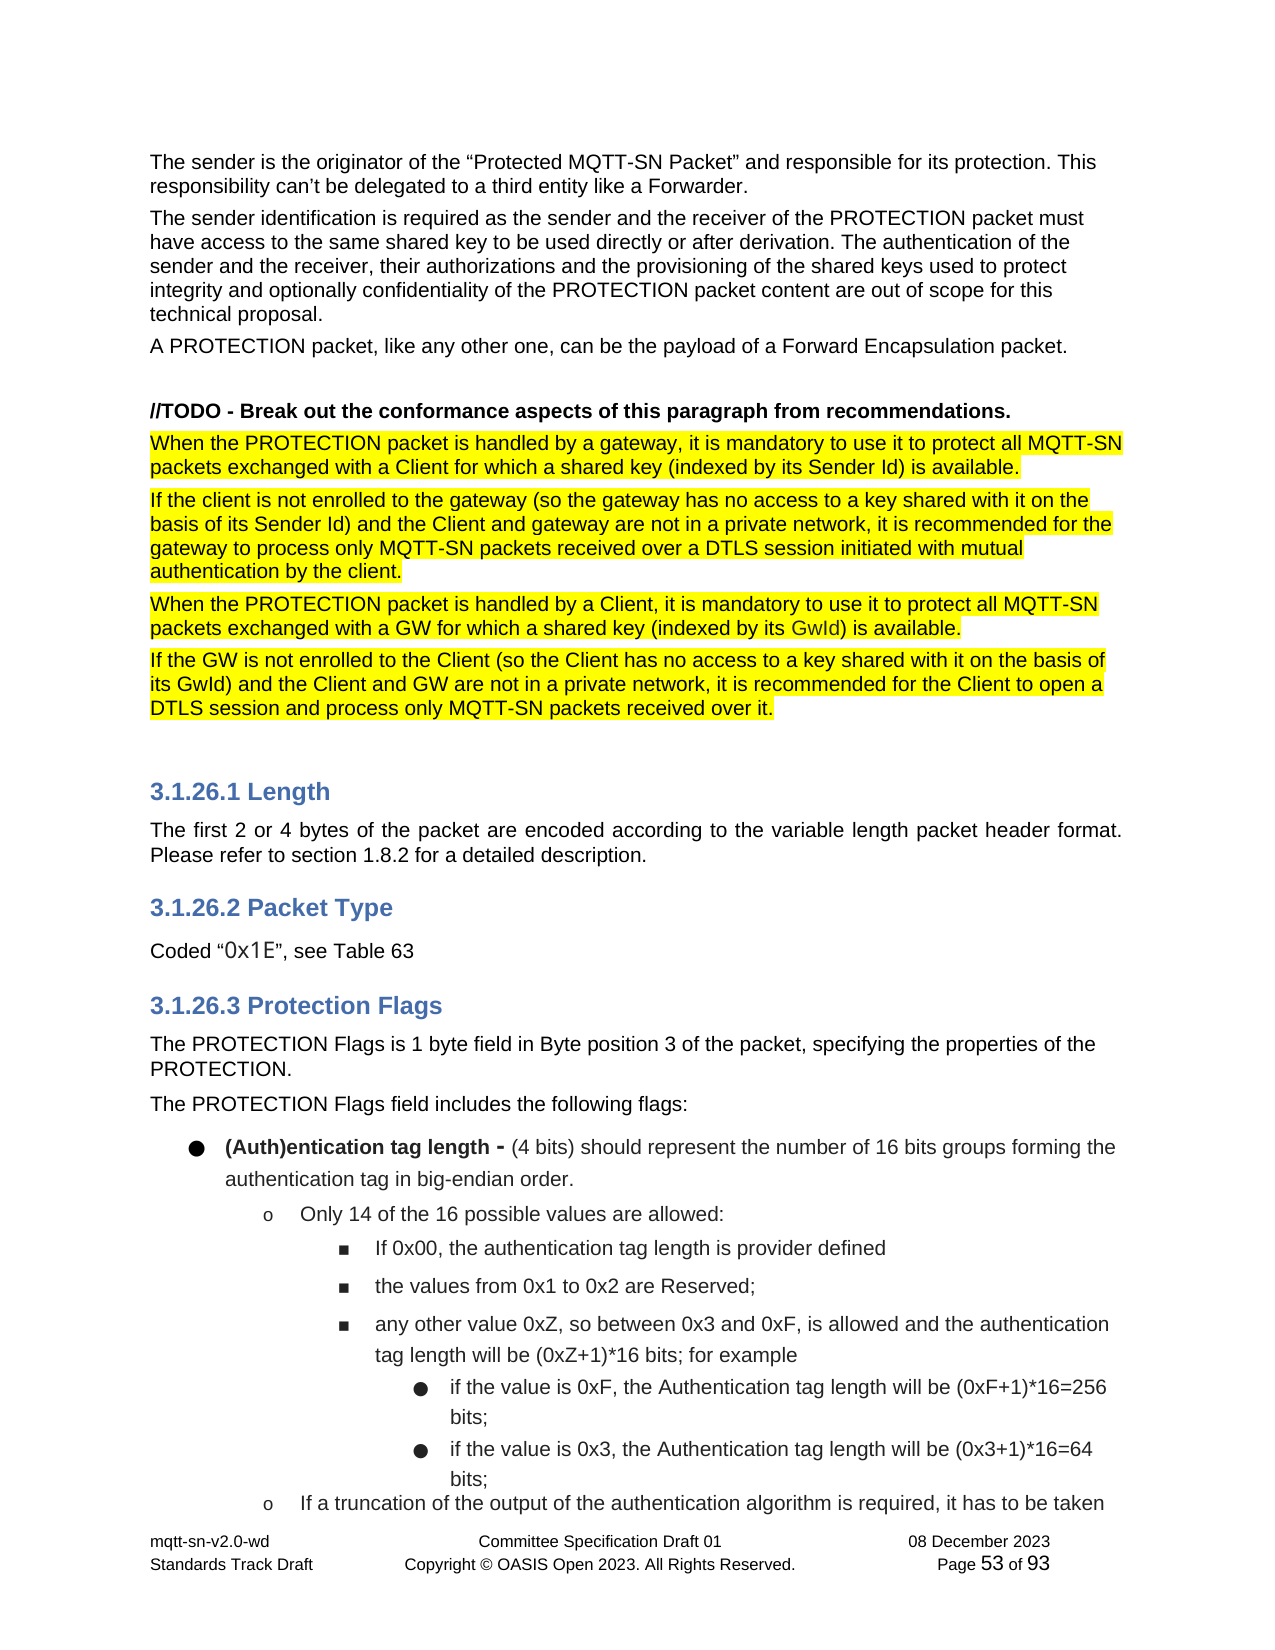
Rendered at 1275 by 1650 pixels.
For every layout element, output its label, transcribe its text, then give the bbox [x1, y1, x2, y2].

subtitle 3.1.26.1 Length [150, 777, 1124, 806]
subtitle 3.1.26.3 Protection Flags [150, 991, 1124, 1020]
list if the value is 0xF, the Authentication tag length will be (0xF+1)*16=256 bits; [412, 1366, 1125, 1429]
text The first 2 or 4 bytes of the packet are encoded according to the variable length packet header format. Please refer to section 1.8.2 for a detailed description. [150, 818, 1124, 867]
list If 0x00, the authentication tag length is provider defined [337, 1227, 1125, 1266]
list the values from 0x1 to 0x2 are Reserved; [337, 1266, 1125, 1304]
text A PROTECTION packet, like any other one, can be the payload of a Forward Encapsulation packet. [149, 334, 1124, 358]
list Only 14 of the 16 possible values are allowed: [262, 1202, 1125, 1227]
text Coded “0x1E”, see Table 63 [150, 934, 1124, 965]
text If the GW is not enrolled to the Client (so the Client has no access to a key shared with it on the basis of its GwId) and the Client and GW are not in a private network, it is recommended for the Client to open a DTLS session and process only MQTT-SN packets received over it. [150, 648, 1125, 720]
text The PROTECTION Flags is 1 byte field in Byte position 3 of the packet, specifying the properties of the PROTECTION. [150, 1032, 1124, 1081]
text The sender identification is required as the sender and the receiver of the PROTECTION packet must have access to the same shared key to be used directly or after derivation. The authentication of the sender and the receiver, their authorizations and the provisioning of the shared keys used to protect integrity and optionally confidentiality of the PROTECTION packet content are out of scope for this technical proposal. [149, 206, 1124, 326]
text When the PROTECTION packet is handled by a Client, it is mandatory to use it to protect all MQTT-SN packets exchanged with a GW for which a shared key (indexed by its GwId) is available. [150, 592, 1125, 639]
subtitle 3.1.26.2 Packet Type [150, 892, 1124, 921]
text //TODO - Break out the conformance aspects of this paragraph from recommendations. [149, 399, 1124, 423]
list (Auth)entication tag length - (4 bits) should represent the number of 16 bits groups forming the authentication tag in big-endian order. [187, 1124, 1124, 1191]
list if the value is 0x3, the Authentication tag length will be (0x3+1)*16=64 bits; [412, 1429, 1125, 1491]
text The PROTECTION Flags field includes the following flags: [150, 1092, 1124, 1116]
list any other value 0xZ, so between 0x3 and 0xF, is allowed and the authentication tag length will be (0xZ+1)*16 bits; for example [337, 1304, 1125, 1366]
text The sender is the originator of the “Protected MQTT-SN Packet” and responsible for its protection. This responsibility can’t be delegated to a third entity like a Forwarder. [149, 150, 1124, 198]
text When the PROTECTION packet is handled by a gateway, it is mandatory to use it to protect all MQTT-SN packets exchanged with a Client for which a shared key (indexed by its Sender Id) is available. [150, 431, 1125, 479]
list If a truncation of the output of the authentication algorithm is required, it has to be taken in most significant bits first order (leftmost bits). [262, 1491, 1125, 1516]
text If the client is not enrolled to the gateway (so the gateway has no access to a key shared with it on the basis of its Sender Id) and the Client and gateway are not in a private network, it is recommended for the gateway to process only MQTT-SN packets received over a DTLS session initiated with mutual authentication by the client. [150, 487, 1125, 583]
